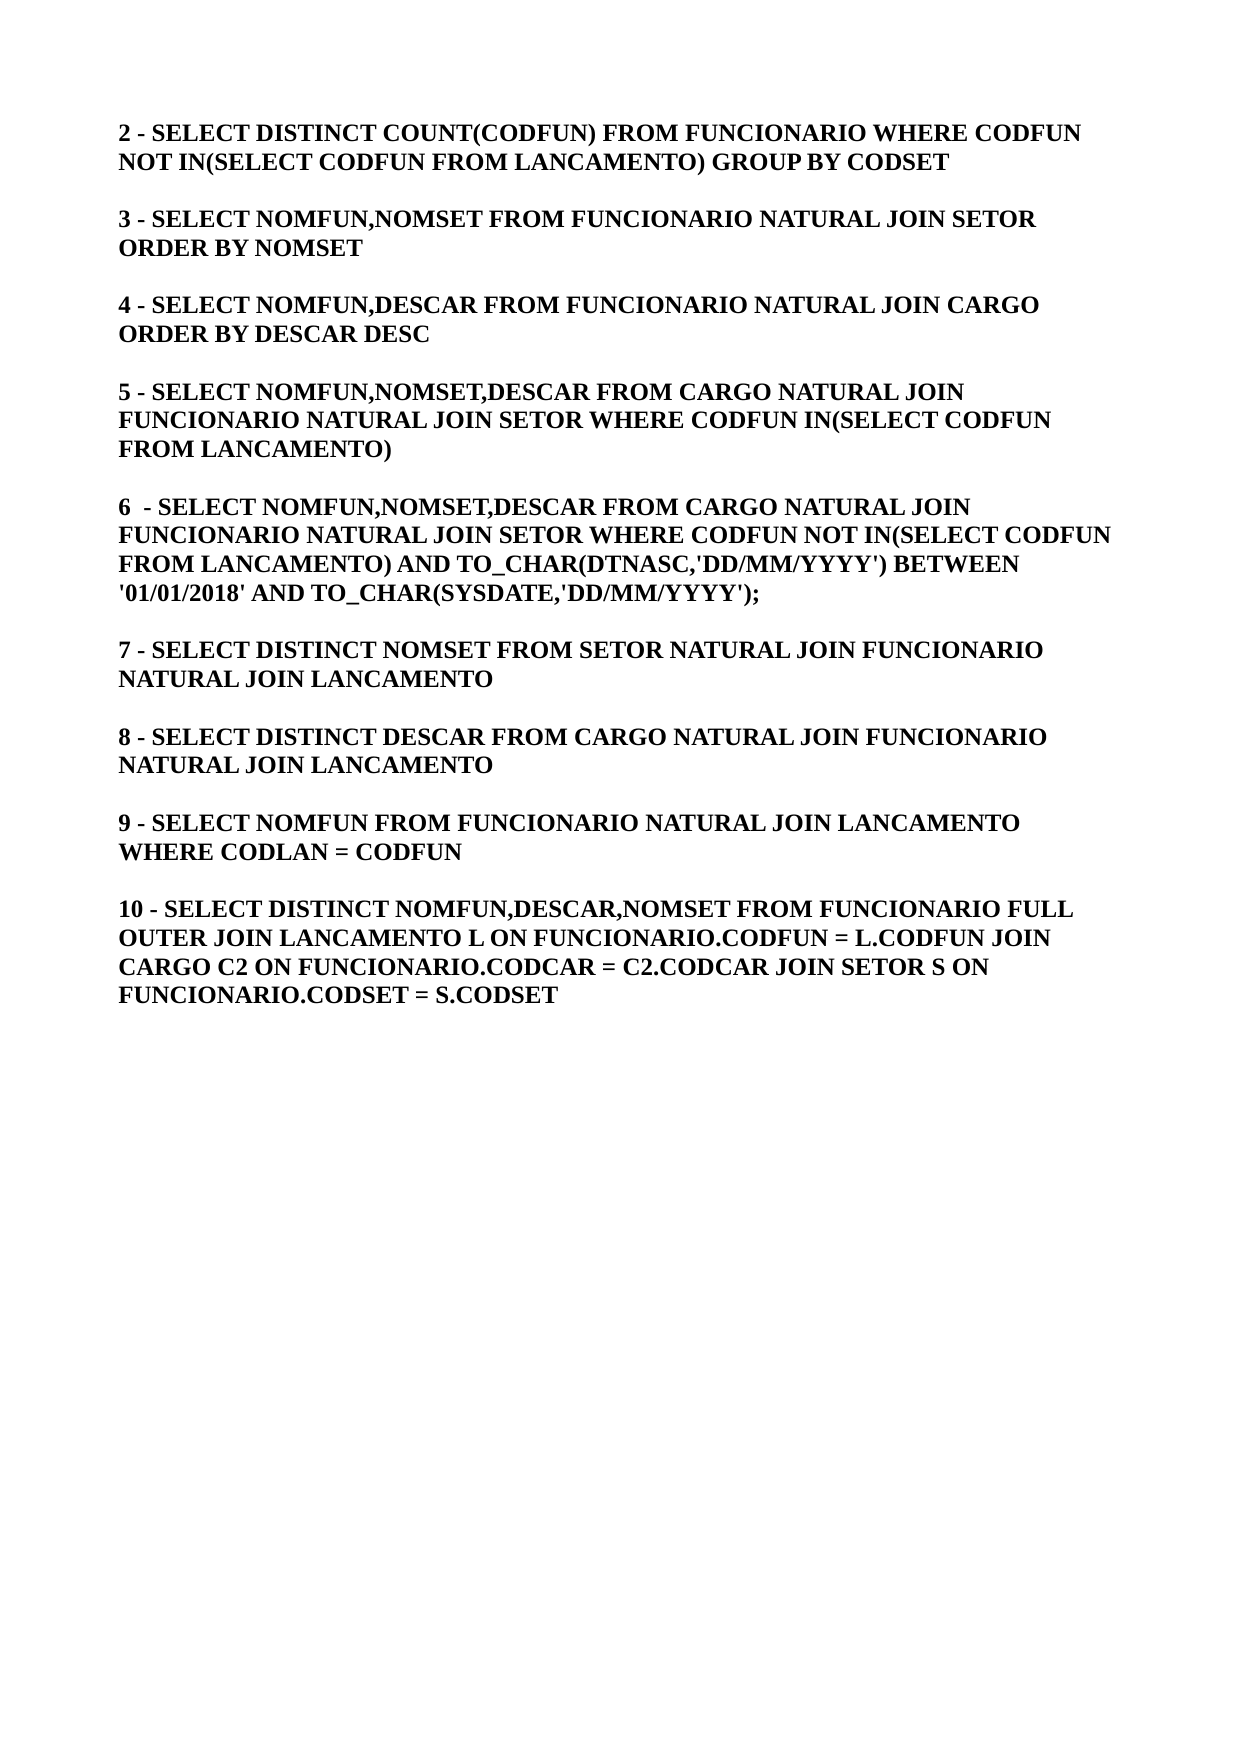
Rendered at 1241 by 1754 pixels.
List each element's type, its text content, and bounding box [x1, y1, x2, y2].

text 7 - SELECT DISTINCT NOMSET FROM SETOR NATURAL JOIN FUNCIONARIO NATURAL JOIN LANCAMENTO [118, 636, 1122, 693]
text 2 - SELECT DISTINCT COUNT(CODFUN) FROM FUNCIONARIO WHERE CODFUN NOT IN(SELECT CODFUN FROM LANCAMENTO) GROUP BY CODSET [118, 118, 1122, 176]
text 3 - SELECT NOMFUN,NOMSET FROM FUNCIONARIO NATURAL JOIN SETOR ORDER BY NOMSET [118, 204, 1122, 262]
text 5 - SELECT NOMFUN,NOMSET,DESCAR FROM CARGO NATURAL JOIN FUNCIONARIO NATURAL JOIN SETOR WHERE CODFUN IN(SELECT CODFUN FROM LANCAMENTO) [118, 377, 1122, 463]
text 9 - SELECT NOMFUN FROM FUNCIONARIO NATURAL JOIN LANCAMENTO WHERE CODLAN = CODFUN [118, 808, 1122, 866]
text 8 - SELECT DISTINCT DESCAR FROM CARGO NATURAL JOIN FUNCIONARIO NATURAL JOIN LANCAMENTO [118, 722, 1122, 779]
text 4 - SELECT NOMFUN,DESCAR FROM FUNCIONARIO NATURAL JOIN CARGO ORDER BY DESCAR DESC [118, 291, 1122, 348]
text 6 - SELECT NOMFUN,NOMSET,DESCAR FROM CARGO NATURAL JOIN FUNCIONARIO NATURAL JOIN SETOR WHERE CODFUN NOT IN(SELECT CODFUN FROM LANCAMENTO) AND TO_CHAR(DTNASC,'DD/MM/YYYY') BETWEEN '01/01/2018' AND TO_CHAR(SYSDATE,'DD/MM/YYYY'); [118, 492, 1122, 607]
text 10 - SELECT DISTINCT NOMFUN,DESCAR,NOMSET FROM FUNCIONARIO FULL OUTER JOIN LANCAMENTO L ON FUNCIONARIO.CODFUN = L.CODFUN JOIN CARGO C2 ON FUNCIONARIO.CODCAR = C2.CODCAR JOIN SETOR S ON FUNCIONARIO.CODSET = S.CODSET [118, 894, 1122, 1009]
